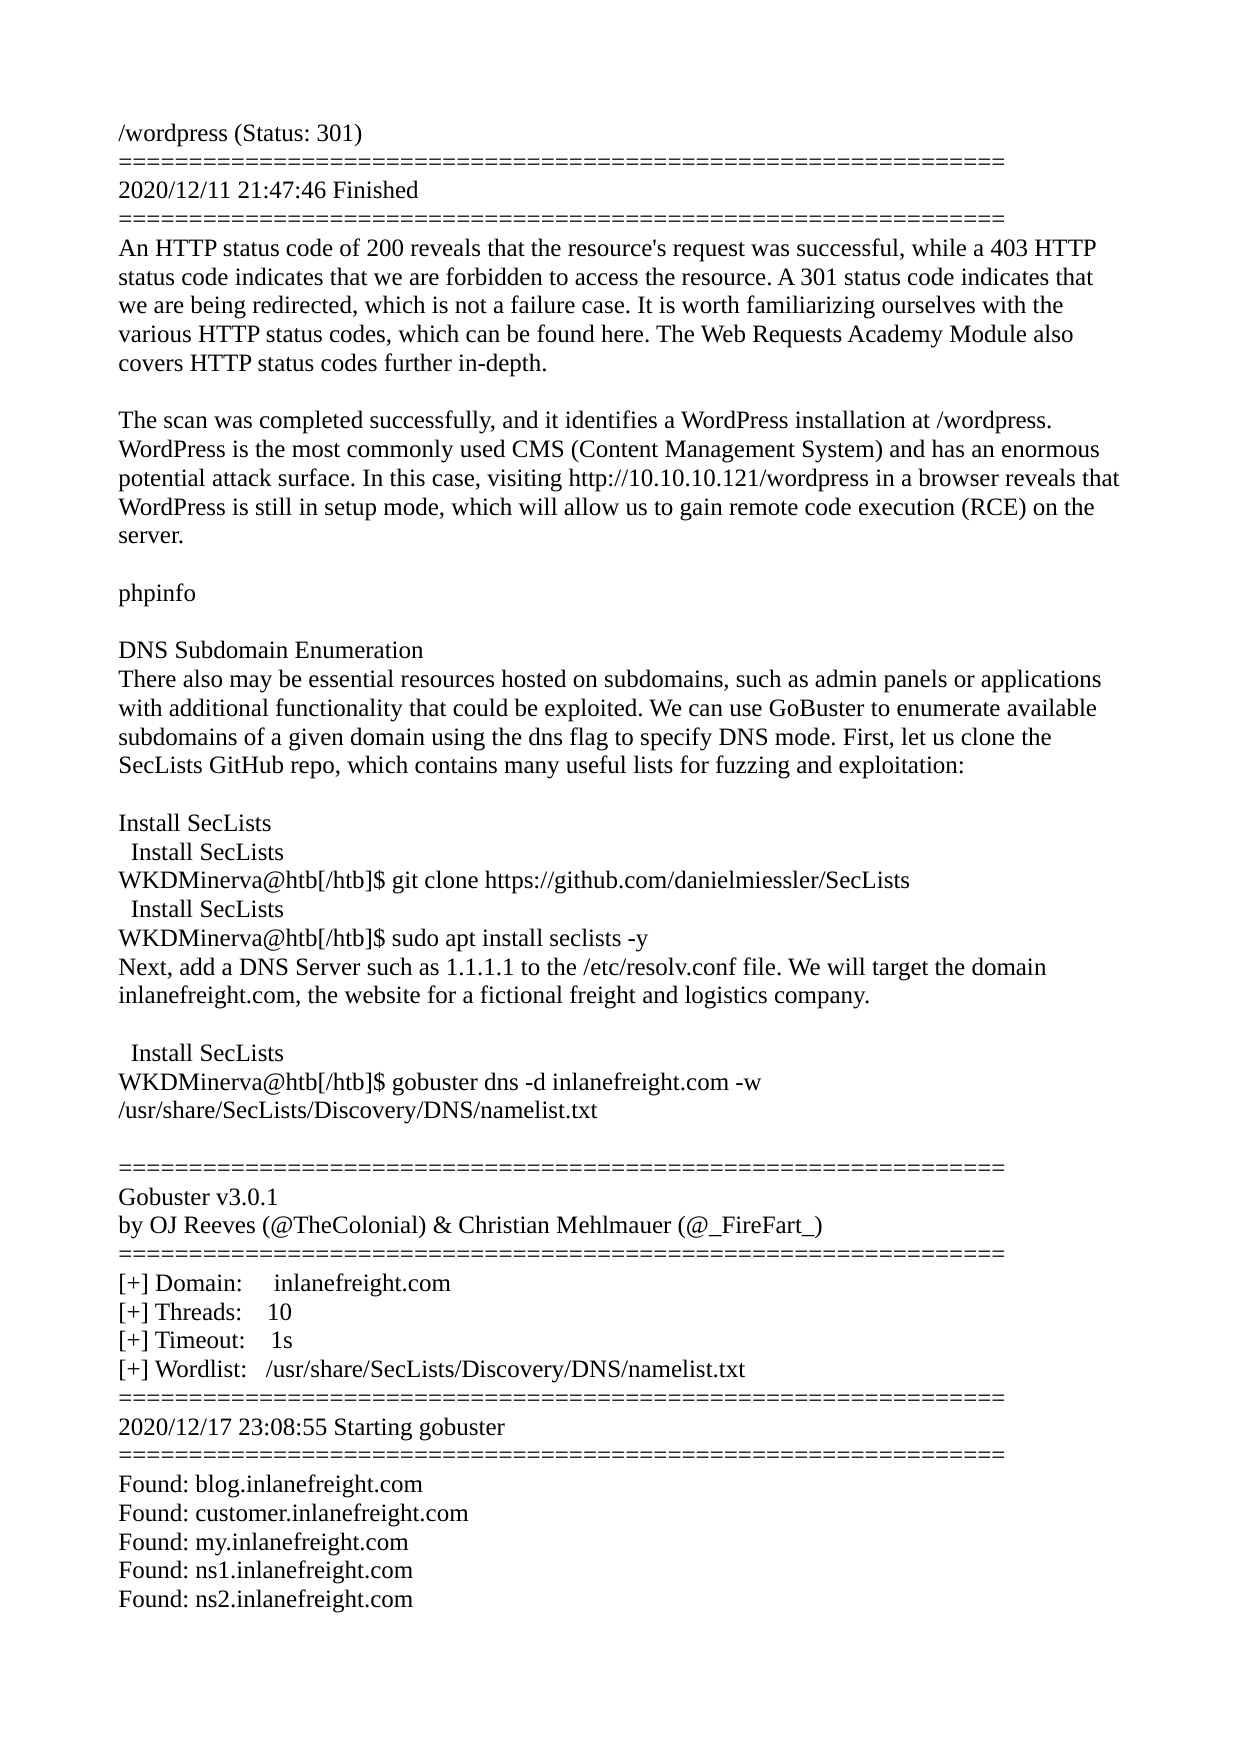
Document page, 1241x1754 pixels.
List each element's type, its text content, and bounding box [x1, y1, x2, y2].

text phpinfo [118, 578, 1122, 607]
text DNS Subdomain Enumeration [118, 636, 1122, 664]
text Install SecLists [118, 1038, 1122, 1067]
text 2020/12/11 21:47:46 Finished [118, 176, 1122, 204]
text Next, add a DNS Server such as 1.1.1.1 to the /etc/resolv.conf file. We will target the domain inlanefreight.com, the website for a fictional freight and logistics company. [118, 952, 1122, 1009]
text Found: blog.inlanefreight.com [118, 1469, 1122, 1498]
text =============================================================== [118, 1383, 1122, 1412]
text WKDMinerva@htb[/htb]$ sudo apt install seclists -y [118, 923, 1122, 952]
text An HTTP status code of 200 reveals that the resource's request was successful, while a 403 HTTP status code indicates that we are forbidden to access the resource. A 301 status code indicates that we are being redirected, which is not a failure case. It is worth familiarizing ourselves with the various HTTP status codes, which can be found here. The Web Requests Academy Module also covers HTTP status codes further in-depth. [118, 233, 1122, 377]
text Install SecLists [118, 808, 1122, 837]
text =============================================================== [118, 1153, 1122, 1182]
text Gobuster v3.0.1 [118, 1182, 1122, 1211]
text Found: ns2.inlanefreight.com [118, 1584, 1122, 1613]
text [+] Wordlist: /usr/share/SecLists/Discovery/DNS/namelist.txt [118, 1354, 1122, 1383]
text [+] Threads: 10 [118, 1297, 1122, 1326]
text by OJ Reeves (@TheColonial) & Christian Mehlmauer (@_FireFart_) [118, 1211, 1122, 1239]
text Found: my.inlanefreight.com [118, 1527, 1122, 1556]
text WKDMinerva@htb[/htb]$ gobuster dns -d inlanefreight.com -w /usr/share/SecLists/Discovery/DNS/namelist.txt [118, 1067, 1122, 1124]
text There also may be essential resources hosted on subdomains, such as admin panels or applications with additional functionality that could be exploited. We can use GoBuster to enumerate available subdomains of a given domain using the dns flag to specify DNS mode. First, let us clone the SecLists GitHub repo, which contains many useful lists for fuzzing and exploitation: [118, 664, 1122, 779]
text Install SecLists [118, 894, 1122, 923]
text The scan was completed successfully, and it identifies a WordPress installation at /wordpress. WordPress is the most commonly used CMS (Content Management System) and has an enormous potential attack surface. In this case, visiting http://10.10.10.121/wordpress in a browser reveals that WordPress is still in setup mode, which will allow us to gain remote code execution (RCE) on the server. [118, 406, 1122, 549]
text [+] Domain: inlanefreight.com [118, 1268, 1122, 1297]
text WKDMinerva@htb[/htb]$ git clone https://github.com/danielmiessler/SecLists [118, 866, 1122, 894]
text /wordpress (Status: 301) [118, 118, 1122, 147]
text Install SecLists [118, 837, 1122, 866]
text =============================================================== [118, 1239, 1122, 1268]
text Found: customer.inlanefreight.com [118, 1498, 1122, 1527]
text [+] Timeout: 1s [118, 1326, 1122, 1354]
text =============================================================== [118, 204, 1122, 233]
text Found: ns1.inlanefreight.com [118, 1556, 1122, 1584]
text =============================================================== [118, 1441, 1122, 1469]
text 2020/12/17 23:08:55 Starting gobuster [118, 1412, 1122, 1441]
text =============================================================== [118, 147, 1122, 176]
